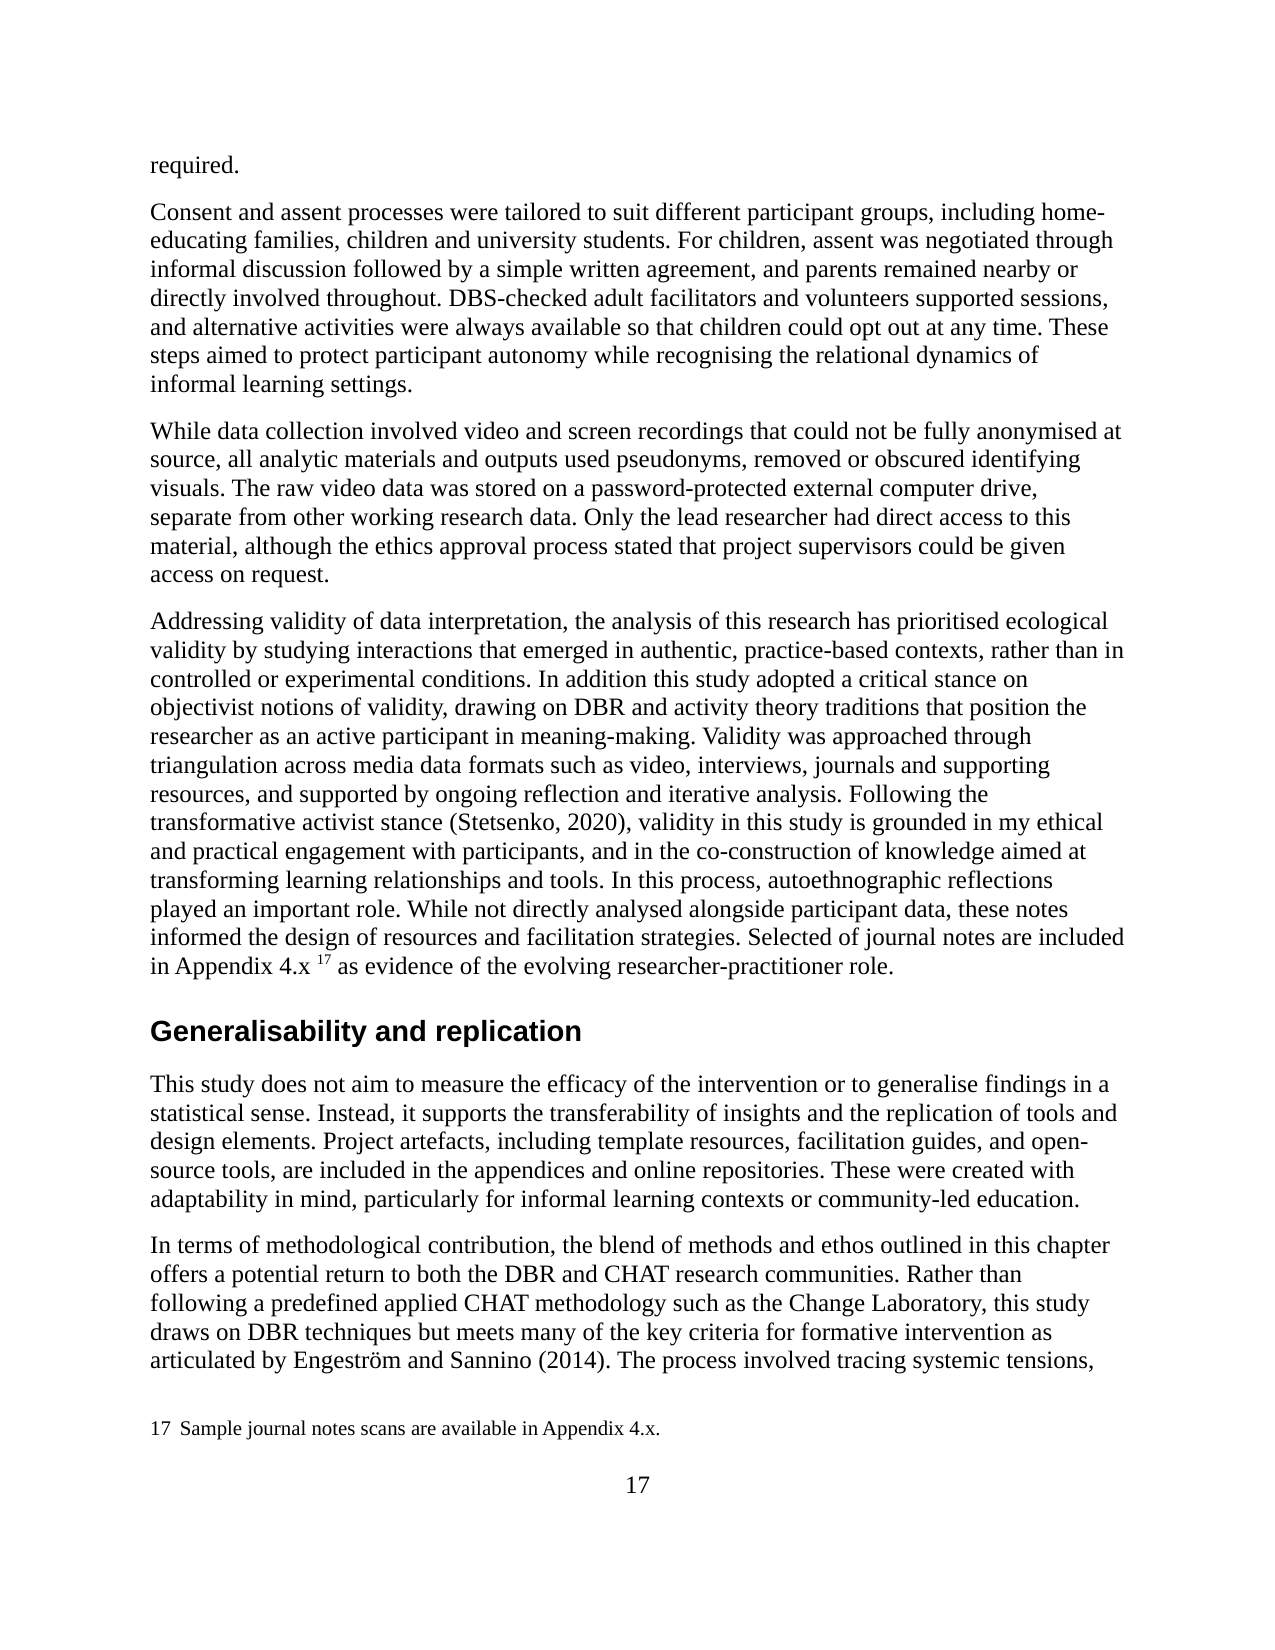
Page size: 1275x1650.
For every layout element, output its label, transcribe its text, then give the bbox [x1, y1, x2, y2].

text Addressing validity of data interpretation, the analysis of this research has prioritised ecological validity by studying interactions that emerged in authentic, practice-based contexts, rather than in controlled or experimental conditions. In addition this study adopted a critical stance on objectivist notions of validity, drawing on DBR and activity theory traditions that position the researcher as an active participant in meaning-making. Validity was approached through triangulation across media data formats such as video, interviews, journals and supporting resources, and supported by ongoing reflection and iterative analysis. Following the transformative activist stance (Stetsenko, 2020), validity in this study is grounded in my ethical and practical engagement with participants, and in the co-construction of knowledge aimed at transforming learning relationships and tools. In this process, autoethnographic reflections played an important role. While not directly analysed alongside participant data, these notes informed the design of resources and facilitation strategies. Selected of journal notes are included in Appendix 4.x as evidence of the evolving researcher-practitioner role. [150, 606, 1125, 980]
text In terms of methodological contribution, the blend of methods and ethos outlined in this chapter offers a potential return to both the DBR and CHAT research communities. Rather than following a predefined applied CHAT methodology such as the Change Laboratory, this study draws on DBR techniques but meets many of the key criteria for formative intervention as articulated by Engeström and Sannino (2014). The process involved tracing systemic tensions, [150, 1231, 1125, 1374]
text While data collection involved video and screen recordings that could not be fully anonymised at source, all analytic materials and outputs used pseudonyms, removed or obscured identifying visuals. The raw video data was stored on a password-protected external computer drive, separate from other working research data. Only the lead researcher had direct access to this material, although the ethics approval process stated that project supervisors could be given access on request. [150, 416, 1125, 588]
text Sample journal notes scans are available in Appendix 4.x. [150, 1416, 1125, 1440]
text required. [150, 150, 1125, 179]
text Consent and assent processes were tailored to suit different participant groups, including home-educating families, children and university students. For children, assent was negotiated through informal discussion followed by a simple written agreement, and parents remained nearby or directly involved throughout. DBS-checked adult facilitators and volunteers supported sessions, and alternative activities were always available so that children could opt out at any time. These steps aimed to protect participant autonomy while recognising the relational dynamics of informal learning settings. [150, 197, 1125, 398]
subtitle Generalisability and replication [150, 1014, 1125, 1047]
text This study does not aim to measure the efficacy of the intervention or to generalise findings in a statistical sense. Instead, it supports the transferability of insights and the replication of tools and design elements. Project artefacts, including template resources, facilitation guides, and open-source tools, are included in the appendices and online repositories. These were created with adaptability in mind, particularly for informal learning contexts or community-led education. [150, 1069, 1125, 1213]
